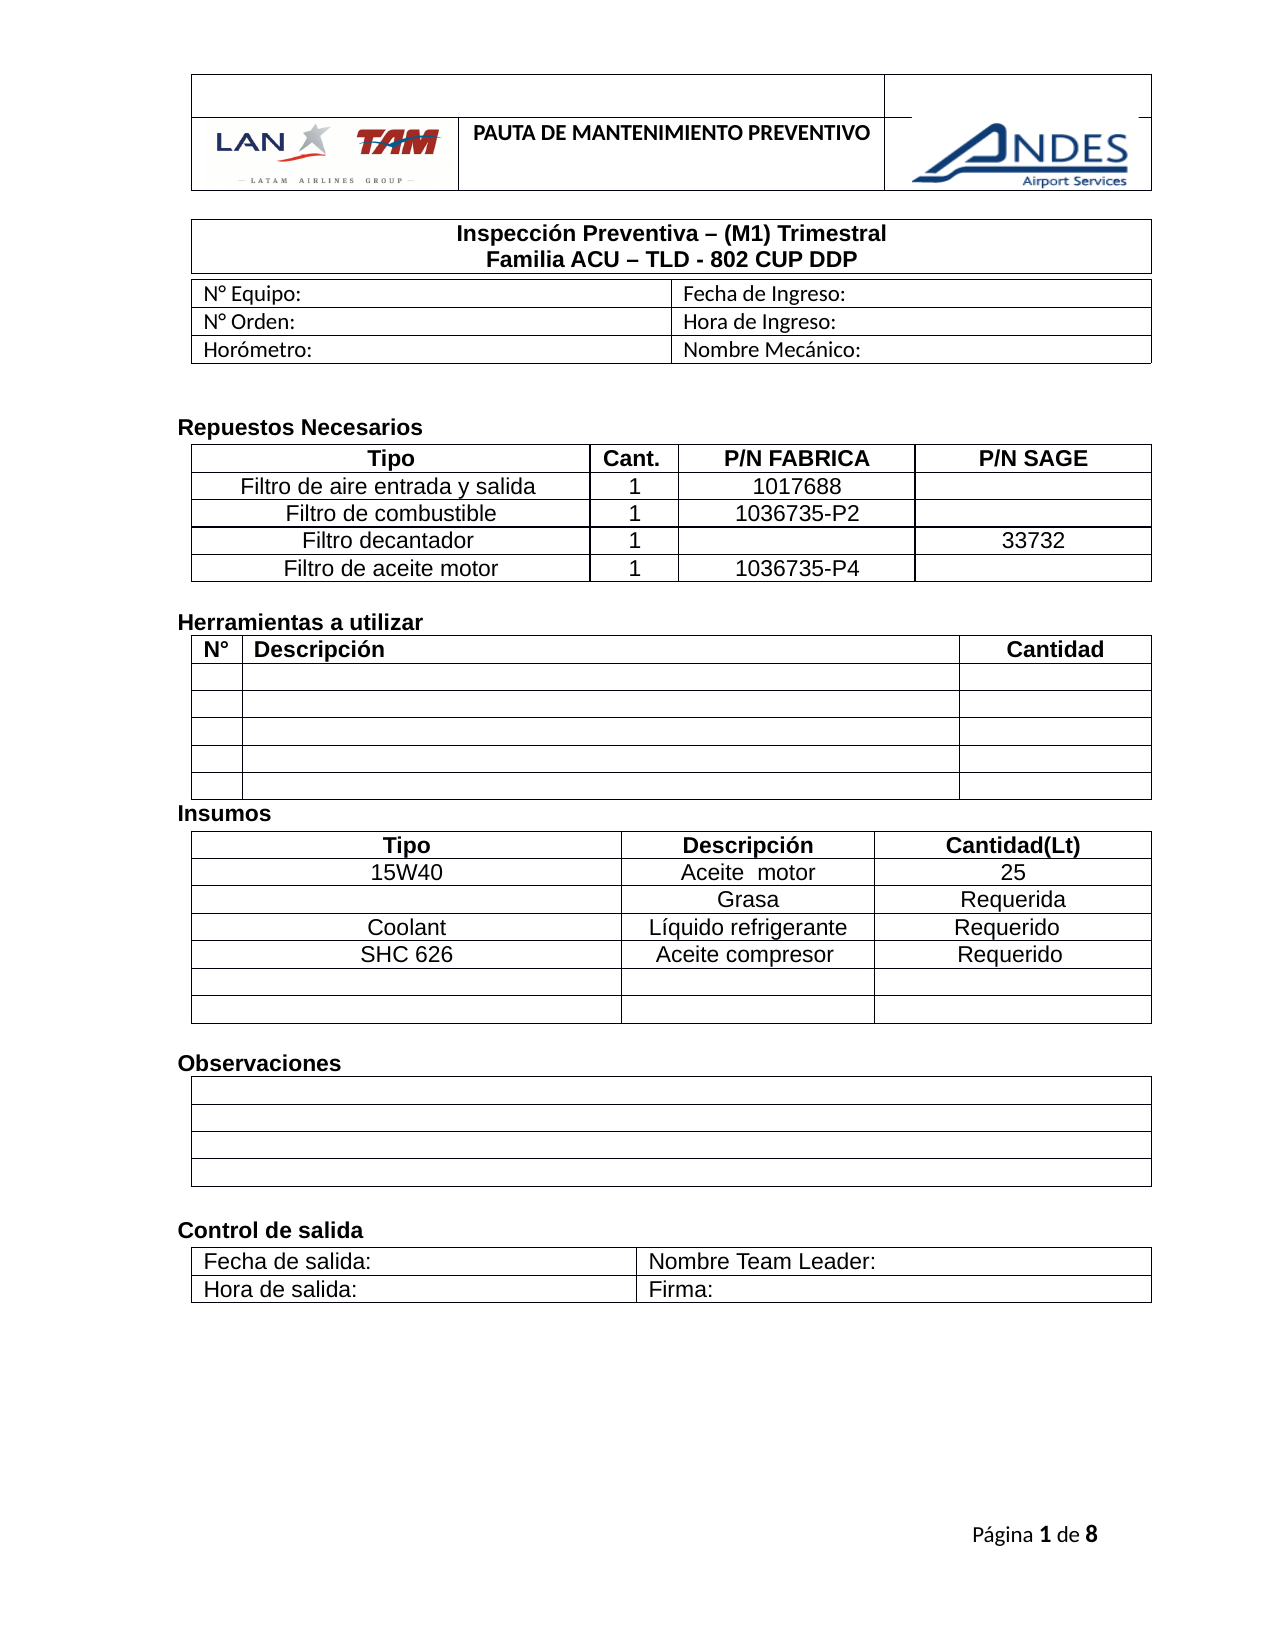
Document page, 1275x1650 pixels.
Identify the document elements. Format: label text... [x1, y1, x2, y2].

table_cell Filtro de aceite motor [192, 555, 589, 581]
table_header Cantidad [960, 636, 1151, 662]
table_cell [875, 969, 1151, 995]
table_cell Hora de Ingreso: [672, 308, 1151, 335]
table_cell 1 [591, 528, 678, 554]
table_cell [192, 996, 621, 1022]
table_cell Horómetro: [192, 336, 671, 363]
table_cell [192, 886, 621, 913]
table_cell [243, 718, 959, 744]
table_header P/N SAGE [916, 445, 1151, 472]
table_cell 15W40 [192, 859, 621, 885]
table_cell 25 [875, 859, 1151, 885]
table_header Inspección Preventiva – (M1) Trimestral Familia ACU – TLD - 802 CUP DDP [192, 220, 1151, 272]
table_cell [960, 691, 1151, 717]
table_cell [192, 1132, 1151, 1158]
table_cell Filtro de combustible [192, 500, 589, 526]
table_cell Filtro de aire entrada y salida [192, 473, 589, 499]
table_cell [916, 500, 1151, 526]
table_cell [243, 773, 959, 799]
table_cell Requerida [875, 886, 1151, 913]
table_cell Aceite compresor [622, 941, 874, 968]
table_header Tipo [192, 832, 621, 858]
table_cell [622, 969, 874, 995]
table_header N° [192, 636, 242, 662]
table_cell 1017688 [679, 473, 914, 499]
text Herramientas a utilizar [177, 609, 1098, 635]
table_cell 33732 [916, 528, 1151, 554]
picture [911, 117, 1139, 190]
table_cell Líquido refrigerante [622, 914, 874, 940]
table_header [192, 1077, 1151, 1103]
table_cell 1036735-P2 [679, 500, 914, 526]
table_cell [192, 746, 242, 772]
table_cell 1 [591, 555, 678, 581]
table_header Fecha de salida: [192, 1248, 636, 1274]
text Repuestos Necesarios [177, 414, 1098, 440]
table_cell [960, 746, 1151, 772]
table_cell 1 [591, 500, 678, 526]
table_cell Nombre Mecánico: [672, 336, 1151, 363]
table_cell Hora de salida: [192, 1276, 636, 1302]
text Control de salida [177, 1217, 1098, 1243]
table_header P/N FABRICA [679, 445, 914, 472]
table_header Tipo [192, 445, 589, 472]
table_header Cantidad(Lt) [875, 832, 1151, 858]
table_header Nombre Team Leader: [637, 1248, 1151, 1274]
table_cell [192, 1105, 1151, 1131]
table_cell [622, 996, 874, 1022]
table_cell [192, 718, 242, 744]
table_header Descripción [243, 636, 959, 662]
table_cell Grasa [622, 886, 874, 913]
table_cell [960, 718, 1151, 744]
table_cell [875, 996, 1151, 1022]
table_cell [960, 664, 1151, 690]
table_cell Firma: [637, 1276, 1151, 1302]
table_cell N° Orden: [192, 308, 671, 335]
table_cell [243, 746, 959, 772]
table_cell SHC 626 [192, 941, 621, 968]
table_cell [916, 473, 1151, 499]
picture [204, 118, 454, 190]
table_cell [192, 969, 621, 995]
table_cell [192, 1159, 1151, 1186]
table_cell [192, 664, 242, 690]
table_cell [960, 773, 1151, 799]
table_cell [243, 691, 959, 717]
picture [204, 191, 454, 195]
text Observaciones [177, 1050, 1098, 1076]
table_cell 1036735-P4 [679, 555, 914, 581]
table_cell [192, 773, 242, 799]
table_cell Coolant [192, 914, 621, 940]
table_cell [679, 528, 914, 554]
table_cell Filtro decantador [192, 528, 589, 554]
table_cell Requerido [875, 914, 1151, 940]
table_header Cant. [591, 445, 678, 472]
text Insumos [177, 800, 1098, 827]
table_cell 1 [591, 473, 678, 499]
table_cell [916, 555, 1151, 581]
table_cell Aceite motor [622, 859, 874, 885]
table_cell [243, 664, 959, 690]
table_header Descripción [622, 832, 874, 858]
table_cell [192, 691, 242, 717]
table_header N° Equipo: [192, 280, 671, 307]
table_header Fecha de Ingreso: [672, 280, 1151, 307]
table_cell Requerido [875, 941, 1151, 968]
